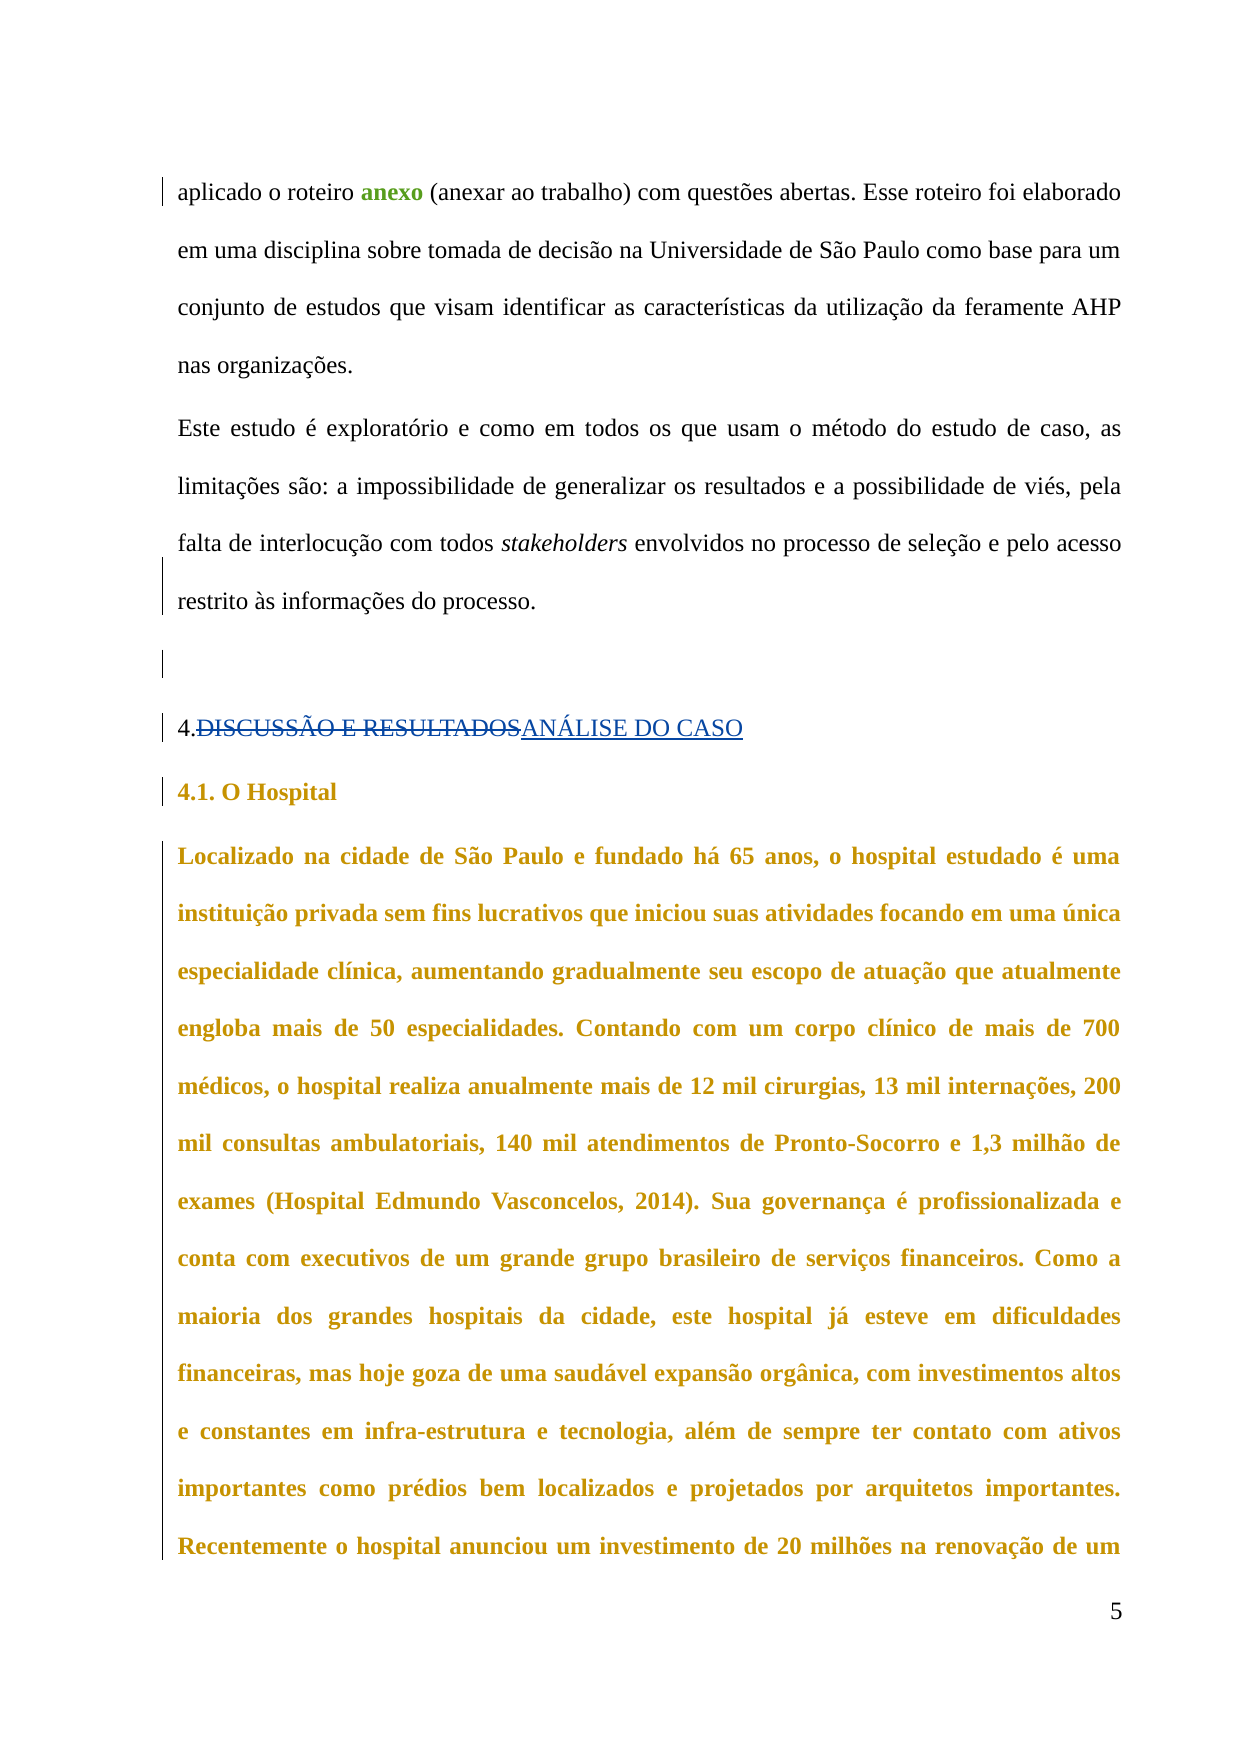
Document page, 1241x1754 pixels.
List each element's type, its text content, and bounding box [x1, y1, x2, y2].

text 4.1. O Hospital [177, 777, 1122, 806]
text Localizado na cidade de São Paulo e fundado há 65 anos, o hospital estudado é uma instituição privada sem fins lucrativos que iniciou suas atividades focando em uma única especialidade clínica, aumentando gradualmente seu escopo de atuação que atualmente engloba mais de 50 especialidades. Contando com um corpo clínico de mais de 700 médicos, o hospital realiza anualmente mais de 12 mil cirurgias, 13 mil internações, 200 mil consultas ambulatoriais, 140 mil atendimentos de Pronto-Socorro e 1,3 milhão de exames (Hospital Edmundo Vasconcelos, 2014). Sua governança é profissionalizada e conta com executivos de um grande grupo brasileiro de serviços financeiros. Como a maioria dos grandes hospitais da cidade, este hospital já esteve em dificuldades financeiras, mas hoje goza de uma saudável expansão orgânica, com investimentos altos e constantes em infra-estrutura e tecnologia, além de sempre ter contato com ativos importantes como prédios bem localizados e projetados por arquitetos importantes. Recentemente o hospital anunciou um investimento de 20 milhões na renovação de um [177, 841, 1122, 1560]
text Este estudo é exploratório e como em todos os que usam o método do estudo de caso, as limitações são: a impossibilidade de generalizar os resultados e a possibilidade de viés, pela falta de interlocução com todos stakeholders envolvidos no processo de seleção e pelo acesso restrito às informações do processo. [177, 413, 1122, 615]
text aplicado o roteiro anexo (anexar ao trabalho) com questões abertas. Esse roteiro foi elaborado em uma disciplina sobre tomada de decisão na Universidade de São Paulo como base para um conjunto de estudos que visam identificar as características da utilização da feramente AHP nas organizações. [177, 177, 1122, 378]
text 4.ANÁLISE DO CASO [177, 713, 1122, 742]
